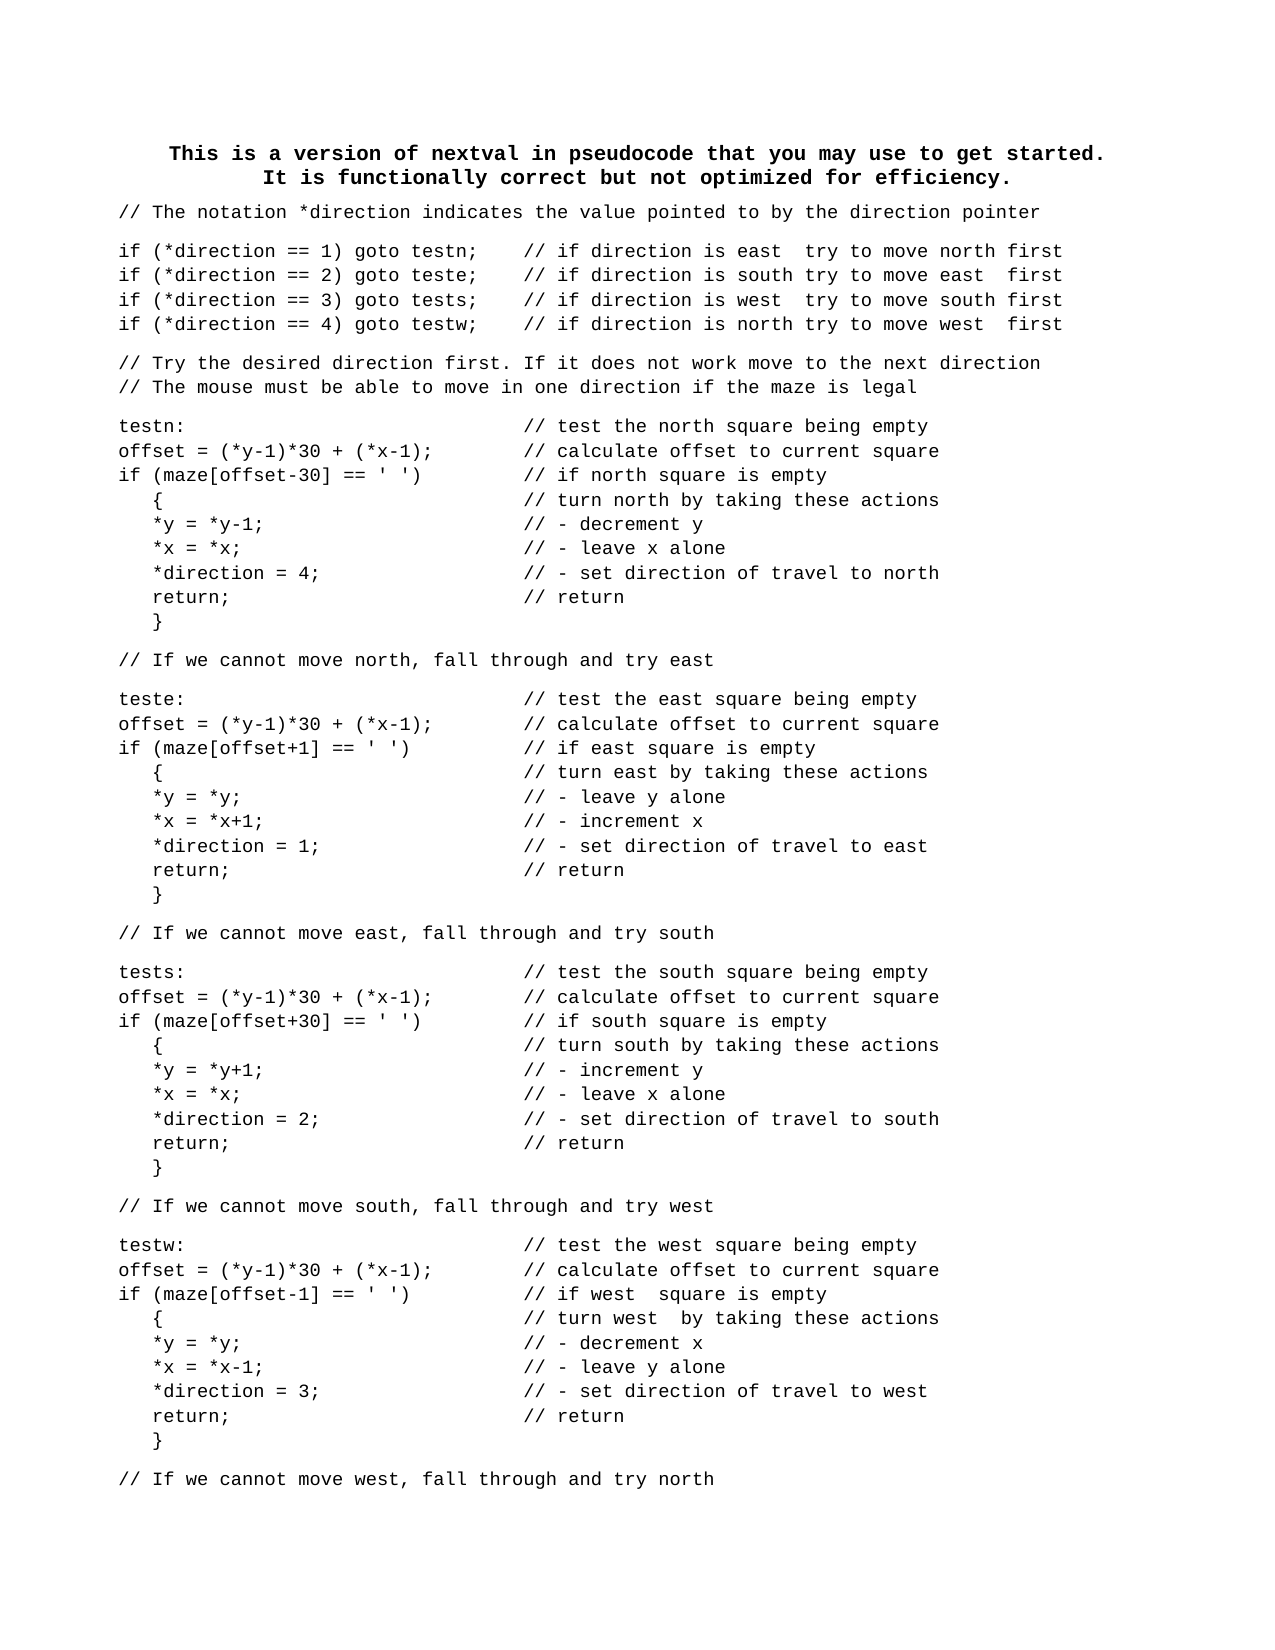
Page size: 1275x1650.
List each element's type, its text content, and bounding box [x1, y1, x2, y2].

text // If we cannot move east, fall through and try south [118, 924, 1157, 945]
text // If we cannot move north, fall through and try east [118, 651, 1157, 672]
text testn: // test the north square being empty offset = (*y-1)*30 + (*x-1); // calculate offset to current square if (maze[offset-30] == ' ') // if north square is empty { // turn north by taking these actions *y = *y-1; // - decrement y *x = *x; // - leave x alone *direction = 4; // - set direction of travel to north return; // return } [118, 417, 1157, 633]
text // If we cannot move south, fall through and try west [118, 1197, 1157, 1218]
text teste: // test the east square being empty offset = (*y-1)*30 + (*x-1); // calculate offset to current square if (maze[offset+1] == ' ') // if east square is empty { // turn east by taking these actions *y = *y; // - leave y alone *x = *x+1; // - increment x *direction = 1; // - set direction of travel to east return; // return } [118, 690, 1157, 906]
text // If we cannot move west, fall through and try north [118, 1470, 1157, 1491]
text testw: // test the west square being empty offset = (*y-1)*30 + (*x-1); // calculate offset to current square if (maze[offset-1] == ' ') // if west square is empty { // turn west by taking these actions *y = *y; // - decrement x *x = *x-1; // - leave y alone *direction = 3; // - set direction of travel to west return; // return } [118, 1236, 1157, 1452]
text if (*direction == 1) goto testn; // if direction is east try to move north first if (*direction == 2) goto teste; // if direction is south try to move east first if (*direction == 3) goto tests; // if direction is west try to move south first if (*direction == 4) goto testw; // if direction is north try to move west first [118, 242, 1157, 336]
text tests: // test the south square being empty offset = (*y-1)*30 + (*x-1); // calculate offset to current square if (maze[offset+30] == ' ') // if south square is empty { // turn south by taking these actions *y = *y+1; // - increment y *x = *x; // - leave x alone *direction = 2; // - set direction of travel to south return; // return } [118, 963, 1157, 1179]
text // The notation *direction indicates the value pointed to by the direction pointer [118, 203, 1157, 224]
text // Try the desired direction first. If it does not work move to the next direction // The mouse must be able to move in one direction if the maze is legal [118, 354, 1157, 399]
subtitle This is a version of nextval in pseudocode that you may use to get started. It is functionally correct but not optimized for efficiency. [118, 143, 1157, 190]
